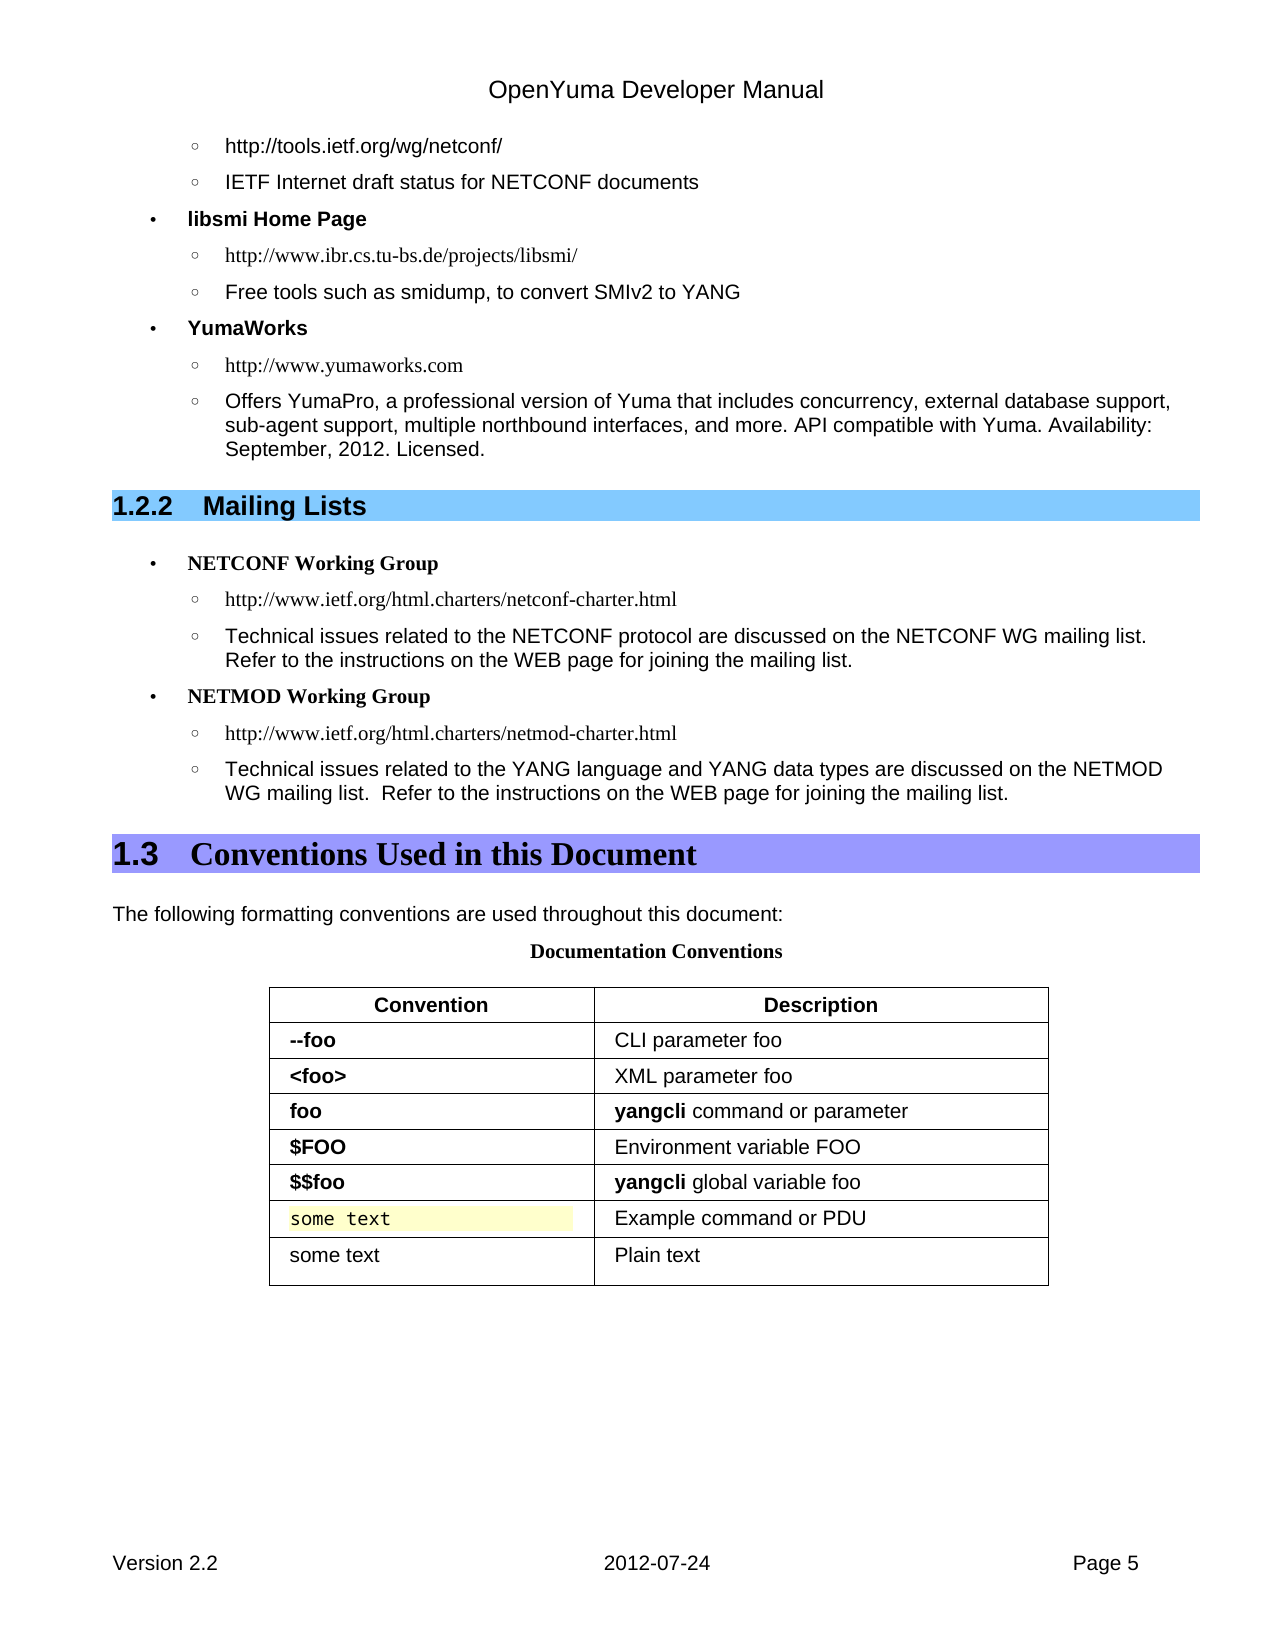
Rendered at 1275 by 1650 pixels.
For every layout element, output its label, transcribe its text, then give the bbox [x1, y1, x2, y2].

table_cell $FOO [270, 1130, 594, 1164]
table_cell yangcli command or parameter [595, 1094, 1048, 1129]
list http://www.ietf.org/html.charters/netconf-charter.html [187, 587, 1200, 611]
list NETMOD Working Group [150, 684, 1200, 708]
table_cell XML parameter foo [595, 1059, 1048, 1093]
list Free tools such as smidump, to convert SMIv2 to YANG [187, 280, 1200, 304]
table_cell foo [270, 1094, 594, 1129]
subtitle Mailing Lists [112, 490, 1200, 521]
list Technical issues related to the NETCONF protocol are discussed on the NETCONF WG mailing list. Refer to the instructions on the WEB page for joining the mailing list. [187, 624, 1200, 672]
list Offers YumaPro, a professional version of Yuma that includes concurrency, external database support, sub-agent support, multiple northbound interfaces, and more. API compatible with Yuma. Availability: September, 2012. Licensed. [187, 389, 1200, 461]
table_cell Example command or PDU [595, 1201, 1048, 1237]
table_cell Environment variable FOO [595, 1130, 1048, 1164]
table_cell some text [270, 1201, 594, 1237]
subtitle Documentation Conventions [127, 938, 1185, 963]
list http://tools.ietf.org/wg/netconf/ [187, 134, 1200, 158]
list IETF Internet draft status for NETCONF documents [187, 170, 1200, 194]
list http://www.yumaworks.com [187, 353, 1200, 377]
text The following formatting conventions are used throughout this document: [112, 902, 1200, 926]
list NETCONF Working Group [150, 551, 1200, 575]
table_cell yangcli global variable foo [595, 1165, 1048, 1200]
table_header Convention [270, 988, 594, 1022]
table_cell some text [270, 1238, 594, 1285]
table_cell Plain text [595, 1238, 1048, 1285]
subtitle Conventions Used in this Document [112, 834, 1200, 873]
table_cell $$foo [270, 1165, 594, 1200]
table_header Description [595, 988, 1048, 1022]
list YumaWorks [150, 316, 1200, 340]
table_cell CLI parameter foo [595, 1023, 1048, 1058]
list http://www.ietf.org/html.charters/netmod-charter.html [187, 721, 1200, 745]
list http://www.ibr.cs.tu-bs.de/projects/libsmi/ [187, 243, 1200, 267]
list Technical issues related to the YANG language and YANG data types are discussed on the NETMOD WG mailing list. Refer to the instructions on the WEB page for joining the mailing list. [187, 757, 1200, 805]
table_cell <foo> [270, 1059, 594, 1093]
table_cell --foo [270, 1023, 594, 1058]
list libsmi Home Page [150, 207, 1200, 231]
